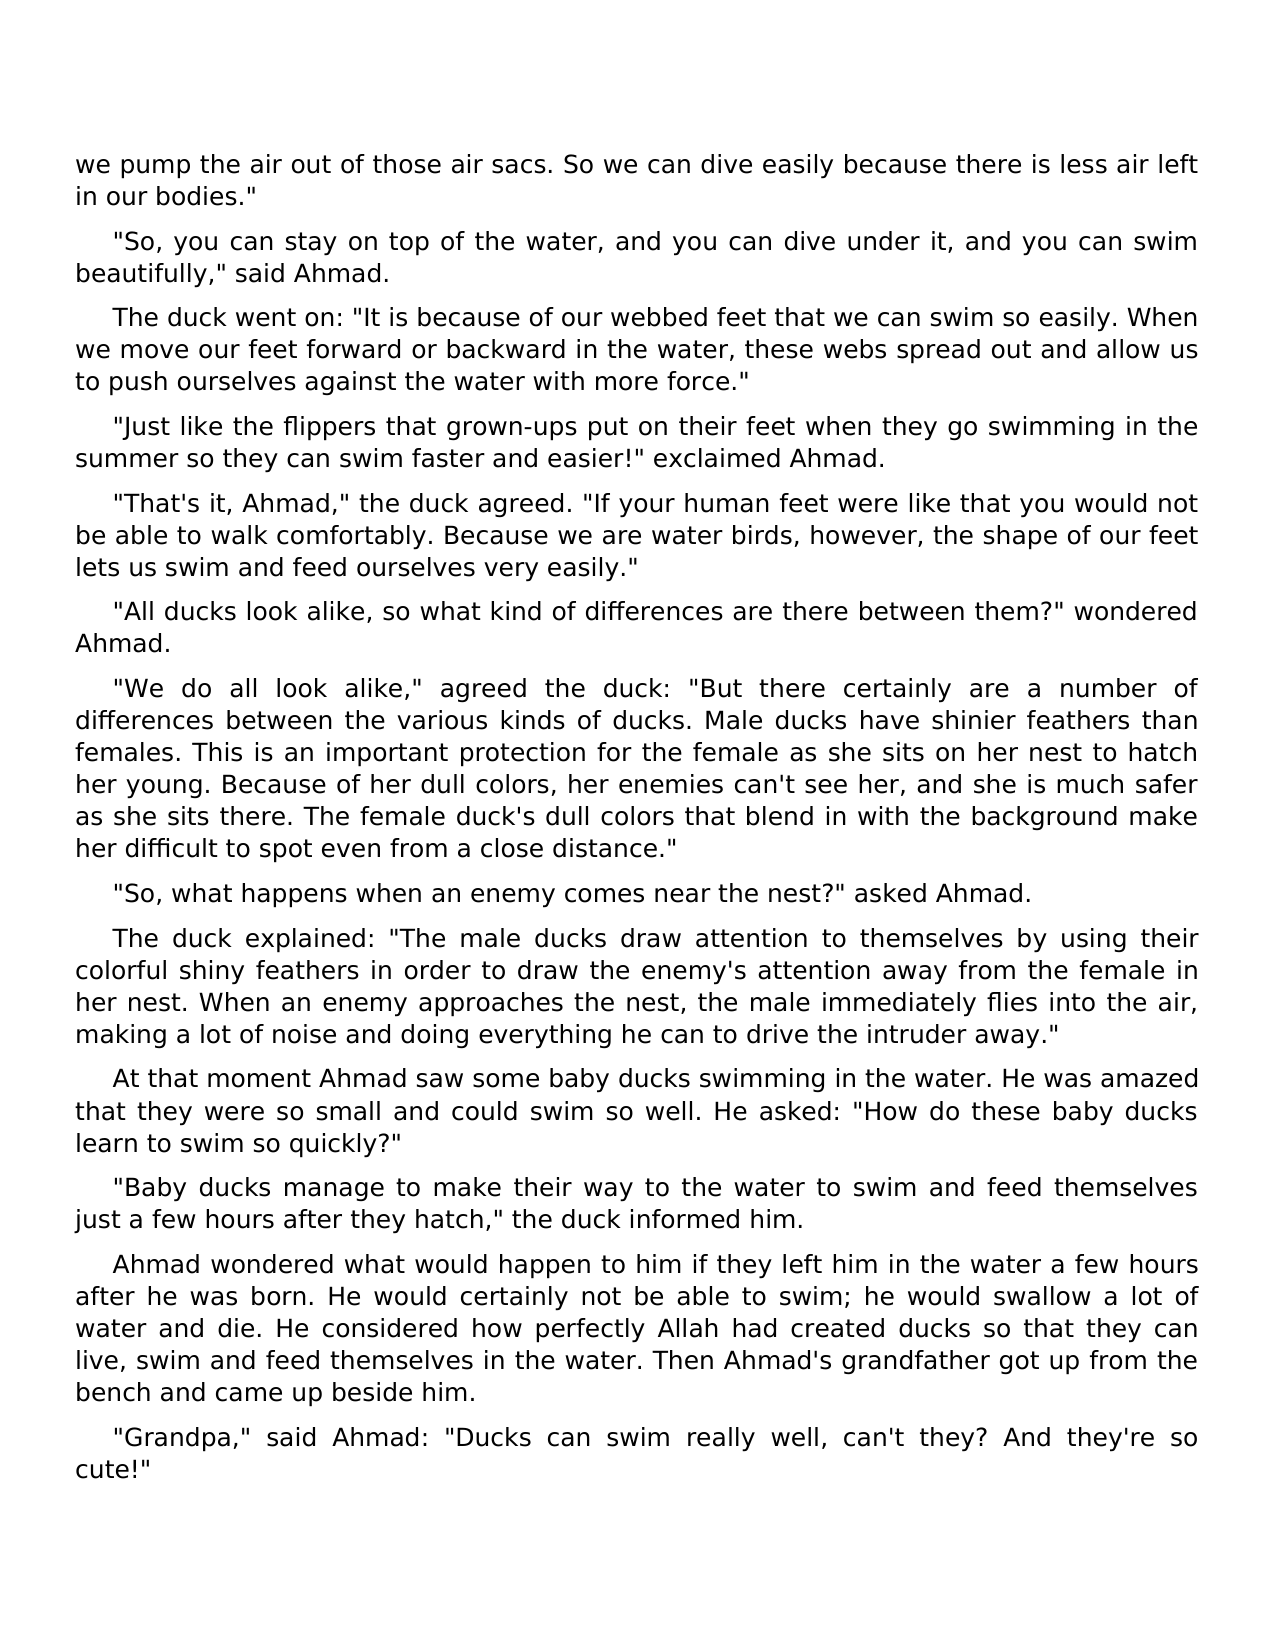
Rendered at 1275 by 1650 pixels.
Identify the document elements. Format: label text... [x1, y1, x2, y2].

text "All ducks look alike, so what kind of differences are there between them?" wondered Ahmad. [75, 597, 1200, 659]
text "So, you can stay on top of the water, and you can dive under it, and you can swim beautifully," said Ahmad. [75, 227, 1200, 288]
text At that moment Ahmad saw some baby ducks swimming in the water. He was amazed that they were so small and could swim so well. He asked: "How do these baby ducks learn to swim so quickly?" [75, 1064, 1200, 1158]
text "That's it, Ahmad," the duck agreed. "If your human feet were like that you would not be able to walk comfortably. Because we are water birds, however, the shape of our feet lets us swim and feed ourselves very easily." [75, 489, 1200, 582]
text "We do all look alike," agreed the duck: "But there certainly are a number of differences between the various kinds of ducks. Male ducks have shinier feathers than females. This is an important protection for the female as she sits on her nest to hatch her young. Because of her dull colors, her enemies can't see her, and she is much safer as she sits there. The female duck's dull colors that blend in with the background make her difficult to spot even from a close distance." [75, 674, 1200, 864]
text The duck went on: "It is because of our webbed feet that we can swim so easily. When we move our feet forward or backward in the water, these webs spread out and allow us to push ourselves against the water with more force." [75, 303, 1200, 397]
text "Just like the flippers that grown-ups put on their feet when they go swimming in the summer so they can swim faster and easier!" exclaimed Ahmad. [75, 412, 1200, 473]
text "Grandpa," said Ahmad: "Ducks can swim really well, can't they? And they're so cute!" [75, 1423, 1200, 1484]
text we pump the air out of those air sacs. So we can dive easily because there is less air left in our bodies." [75, 150, 1200, 211]
text "Baby ducks manage to make their way to the water to swim and feed themselves just a few hours after they hatch," the duck informed him. [75, 1173, 1200, 1234]
text Ahmad wondered what would happen to him if they left him in the water a few hours after he was born. He would certainly not be able to swim; he would swallow a lot of water and die. He considered how perfectly Allah had created ducks so that they can live, swim and feed themselves in the water. Then Ahmad's grandfather got up from the bench and came up beside him. [75, 1250, 1200, 1407]
text The duck explained: "The male ducks draw attention to themselves by using their colorful shiny feathers in order to draw the enemy's attention away from the female in her nest. When an enemy approaches the nest, the male immediately flies into the air, making a lot of noise and doing everything he can to drive the intruder away." [75, 924, 1200, 1049]
text "So, what happens when an enemy comes near the nest?" asked Ahmad. [75, 879, 1200, 908]
